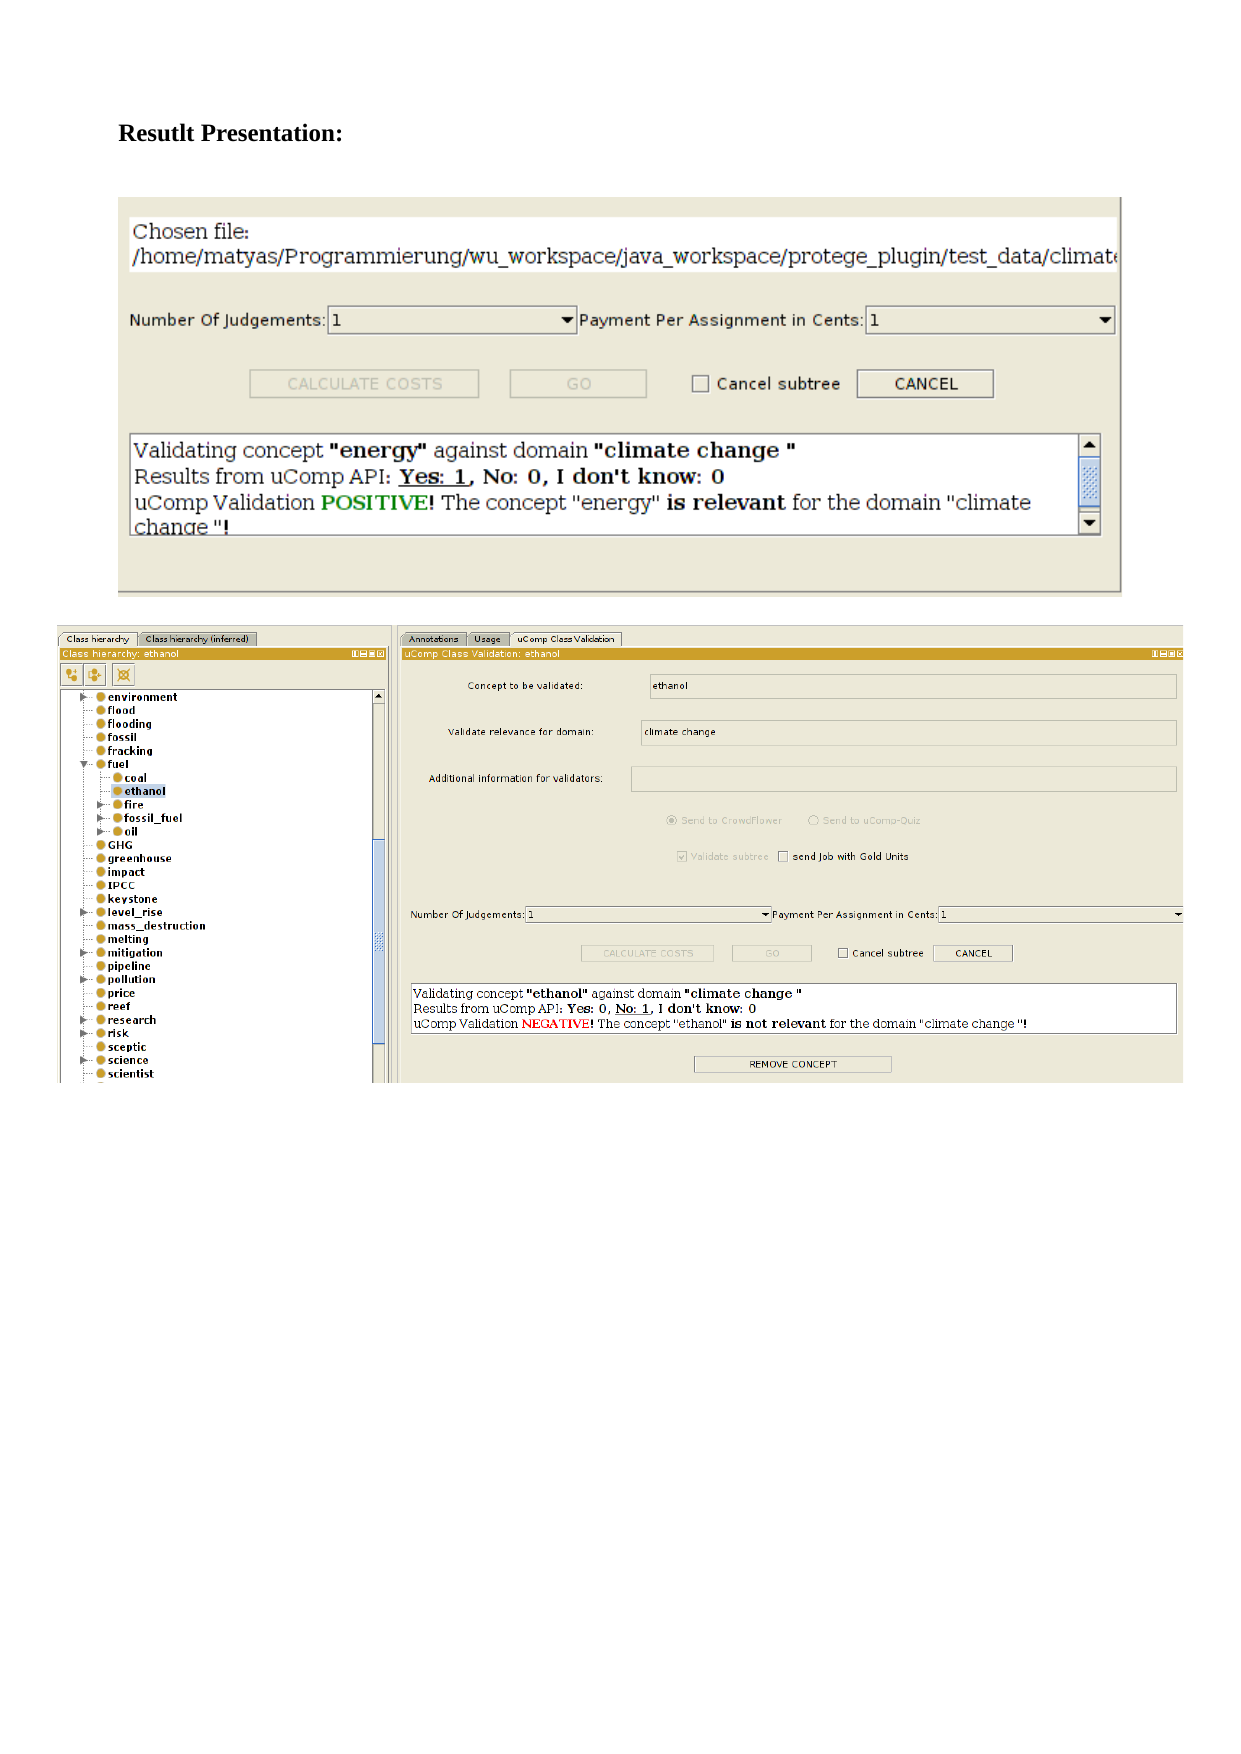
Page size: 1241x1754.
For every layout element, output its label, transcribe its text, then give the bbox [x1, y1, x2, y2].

picture [118, 197, 1123, 597]
text Resutlt Presentation: [118, 118, 1122, 147]
picture [57, 625, 1184, 1083]
